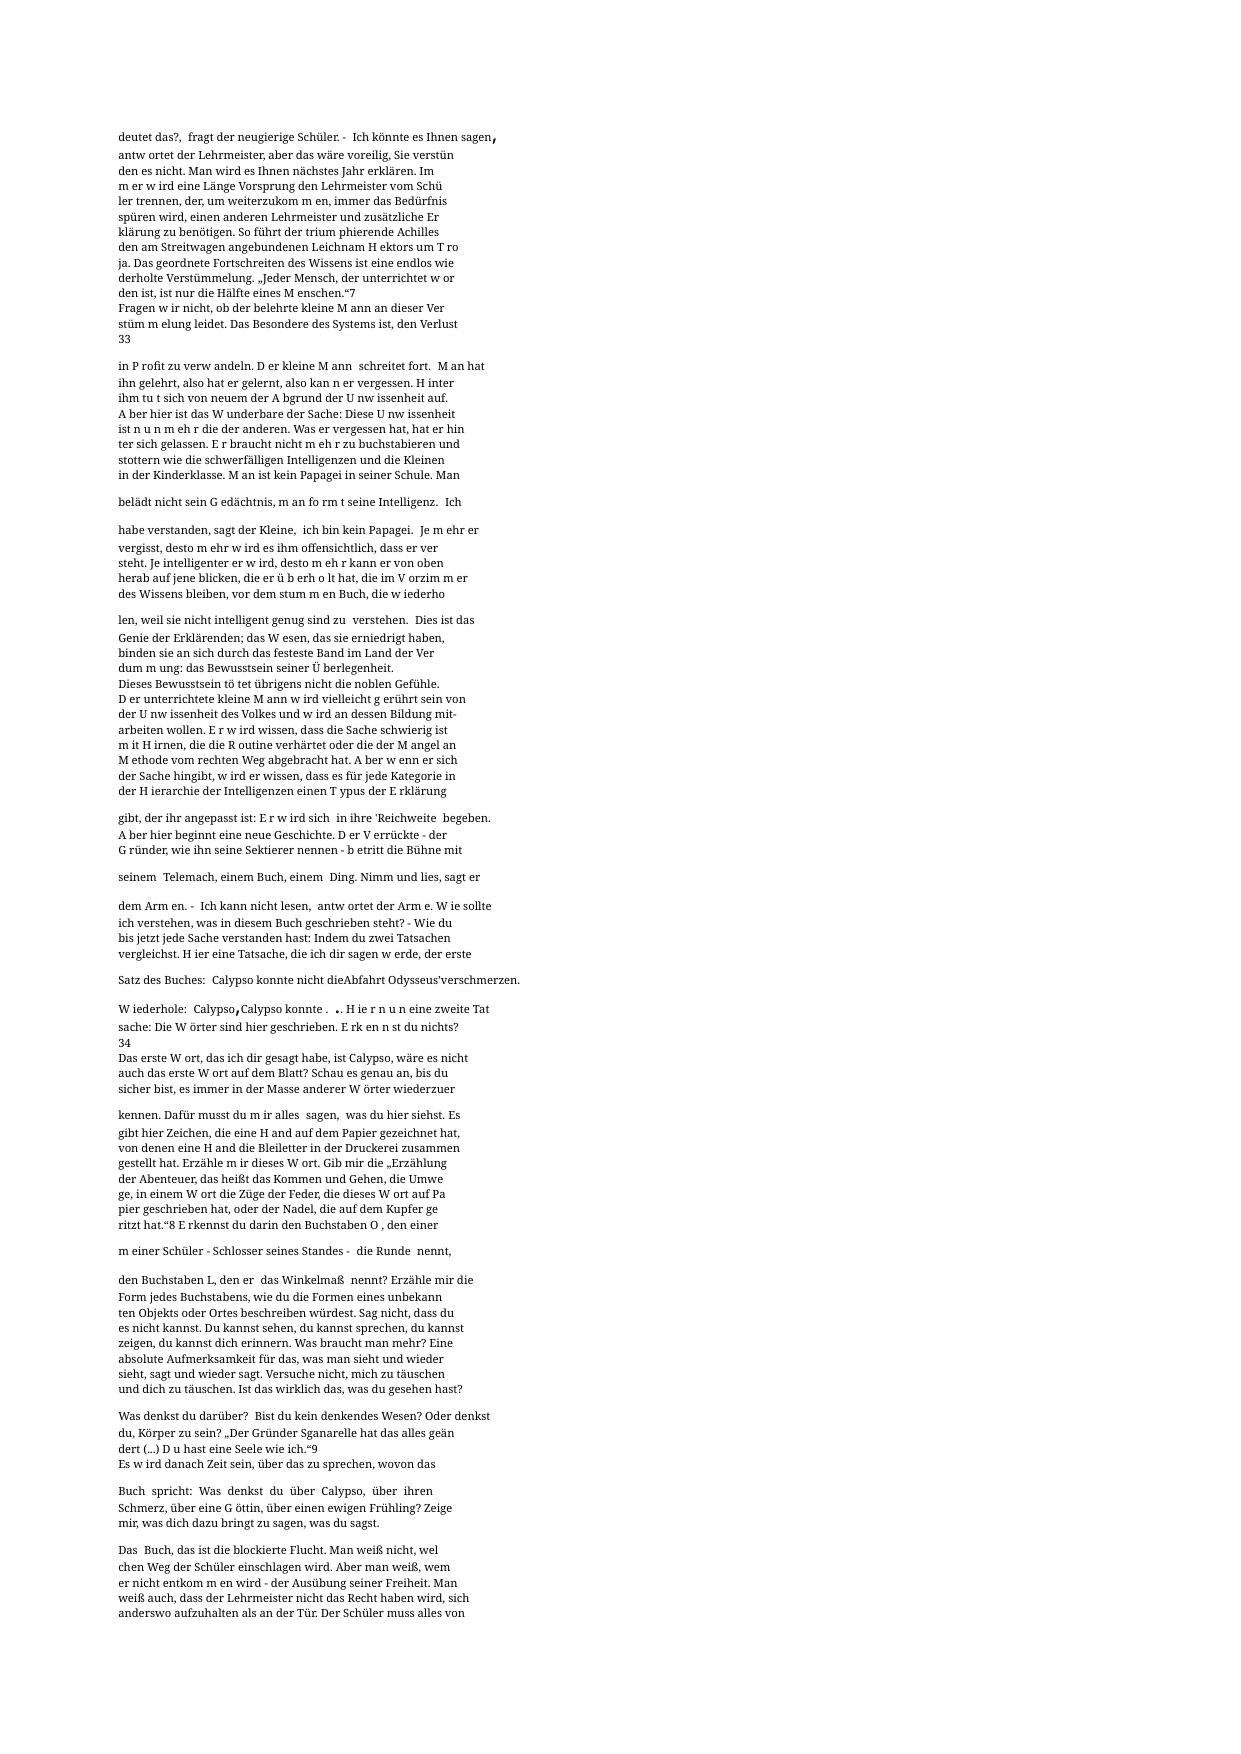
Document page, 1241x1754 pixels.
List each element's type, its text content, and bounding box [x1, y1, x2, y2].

text deutet das?, fragt der neugierige Schüler. - Ich könnte es Ihnen sagen, antw ortet der Lehrmeister, aber das wäre voreilig, Sie verstün den es nicht. Man wird es Ihnen nächstes Jahr erklären. Im m er w ird eine Länge Vorsprung den Lehrmeister vom Schü ler trennen, der, um weiterzukom m en, immer das Bedürfnis spüren wird, einen anderen Lehrmeister und zusätzliche Er klärung zu benötigen. So führt der trium phierende Achilles den am Streitwagen angebundenen Leichnam H ektors um T ro ja. Das geordnete Fortschreiten des Wissens ist eine endlos wie derholte Verstümmelung. „Jeder Mensch, der unterrichtet w or den ist, ist nur die Hälfte eines M enschen.“7 Fragen w ir nicht, ob der belehrte kleine M ann an dieser Ver stüm m elung leidet. Das Besondere des Systems ist, den Verlust 33 [118, 118, 1122, 347]
text in P rofit zu verw andeln. D er kleine M ann schreitet fort. M an hat ihn gelehrt, also hat er gelernt, also kan n er vergessen. H inter ihm tu t sich von neuem der A bgrund der U nw issenheit auf. A ber hier ist das W underbare der Sache: Diese U nw issenheit ist n u n m eh r die der anderen. Was er vergessen hat, hat er hin ter sich gelassen. E r braucht nicht m eh r zu buchstabieren und stottern wie die schwerfälligen Intelligenzen und die Kleinen in der Kinderklasse. M an ist kein Papagei in seiner Schule. Man belädt nicht sein G edächtnis, m an fo rm t seine Intelligenz. Ich habe verstanden, sagt der Kleine, ich bin kein Papagei. Je m ehr er vergisst, desto m ehr w ird es ihm offensichtlich, dass er ver steht. Je intelligenter er w ird, desto m eh r kann er von oben herab auf jene blicken, die er ü b erh o lt hat, die im V orzim m er des Wissens bleiben, vor dem stum m en Buch, die w iederho len, weil sie nicht intelligent genug sind zu verstehen. Dies ist das Genie der Erklärenden; das W esen, das sie erniedrigt haben, binden sie an sich durch das festeste Band im Land der Ver dum m ung: das Bewusstsein seiner Ü berlegenheit. Dieses Bewusstsein tö tet übrigens nicht die noblen Gefühle. D er unterrichtete kleine M ann w ird vielleicht g erührt sein von der U nw issenheit des Volkes und w ird an dessen Bildung mit- arbeiten wollen. E r w ird wissen, dass die Sache schwierig ist m it H irnen, die die R outine verhärtet oder die der M angel an M ethode vom rechten Weg abgebracht hat. A ber w enn er sich der Sache hingibt, w ird er wissen, dass es für jede Kategorie in der H ierarchie der Intelligenzen einen T ypus der E rklärung gibt, der ihr angepasst ist: E r w ird sich in ihre 'Reichweite begeben. A ber hier beginnt eine neue Geschichte. D er V errückte - der G ründer, wie ihn seine Sektierer nennen - b etritt die Bühne mit seinem Telemach, einem Buch, einem Ding. Nimm und lies, sagt er dem Arm en. - Ich kann nicht lesen, antw ortet der Arm e. W ie sollte ich verstehen, was in diesem Buch geschrieben steht? - Wie du bis jetzt jede Sache verstanden hast: Indem du zwei Tatsachen vergleichst. H ier eine Tatsache, die ich dir sagen w erde, der erste Satz des Buches: Calypso konnte nicht dieAbfahrt Odysseus’verschmerzen. W iederhole: Calypso,Calypso konnte . .. H ie r n u n eine zweite Tat sache: Die W örter sind hier geschrieben. E rk en n st du nichts? 34 [118, 347, 1122, 1050]
text Das erste W ort, das ich dir gesagt habe, ist Calypso, wäre es nicht auch das erste W ort auf dem Blatt? Schau es genau an, bis du sicher bist, es immer in der Masse anderer W örter wiederzuer kennen. Dafür musst du m ir alles sagen, was du hier siehst. Es gibt hier Zeichen, die eine H and auf dem Papier gezeichnet hat, von denen eine H and die Bleiletter in der Druckerei zusammen gestellt hat. Erzähle m ir dieses W ort. Gib mir die „Erzählung der Abenteuer, das heißt das Kommen und Gehen, die Umwe ge, in einem W ort die Züge der Feder, die dieses W ort auf Pa pier geschrieben hat, oder der Nadel, die auf dem Kupfer ge ritzt hat.“8 E rkennst du darin den Buchstaben O , den einer m einer Schüler - Schlosser seines Standes - die Runde nennt, den Buchstaben L, den er das Winkelmaß nennt? Erzähle mir die Form jedes Buchstabens, wie du die Formen eines unbekann ten Objekts oder Ortes beschreiben würdest. Sag nicht, dass du es nicht kannst. Du kannst sehen, du kannst sprechen, du kannst zeigen, du kannst dich erinnern. Was braucht man mehr? Eine absolute Aufmerksamkeit für das, was man sieht und wieder sieht, sagt und wieder sagt. Versuche nicht, mich zu täuschen und dich zu täuschen. Ist das wirklich das, was du gesehen hast? Was denkst du darüber? Bist du kein denkendes Wesen? Oder denkst du, Körper zu sein? „Der Gründer Sganarelle hat das alles geän dert (...) D u hast eine Seele wie ich.“9 Es w ird danach Zeit sein, über das zu sprechen, wovon das Buch spricht: Was denkst du über Calypso, über ihren Schmerz, über eine G öttin, über einen ewigen Frühling? Zeige mir, was dich dazu bringt zu sagen, was du sagst. Das Buch, das ist die blockierte Flucht. Man weiß nicht, wel chen Weg der Schüler einschlagen wird. Aber man weiß, wem er nicht entkom m en wird - der Ausübung seiner Freiheit. Man weiß auch, dass der Lehrmeister nicht das Recht haben wird, sich anderswo aufzuhalten als an der Tür. Der Schüler muss alles von [118, 1050, 1122, 1621]
